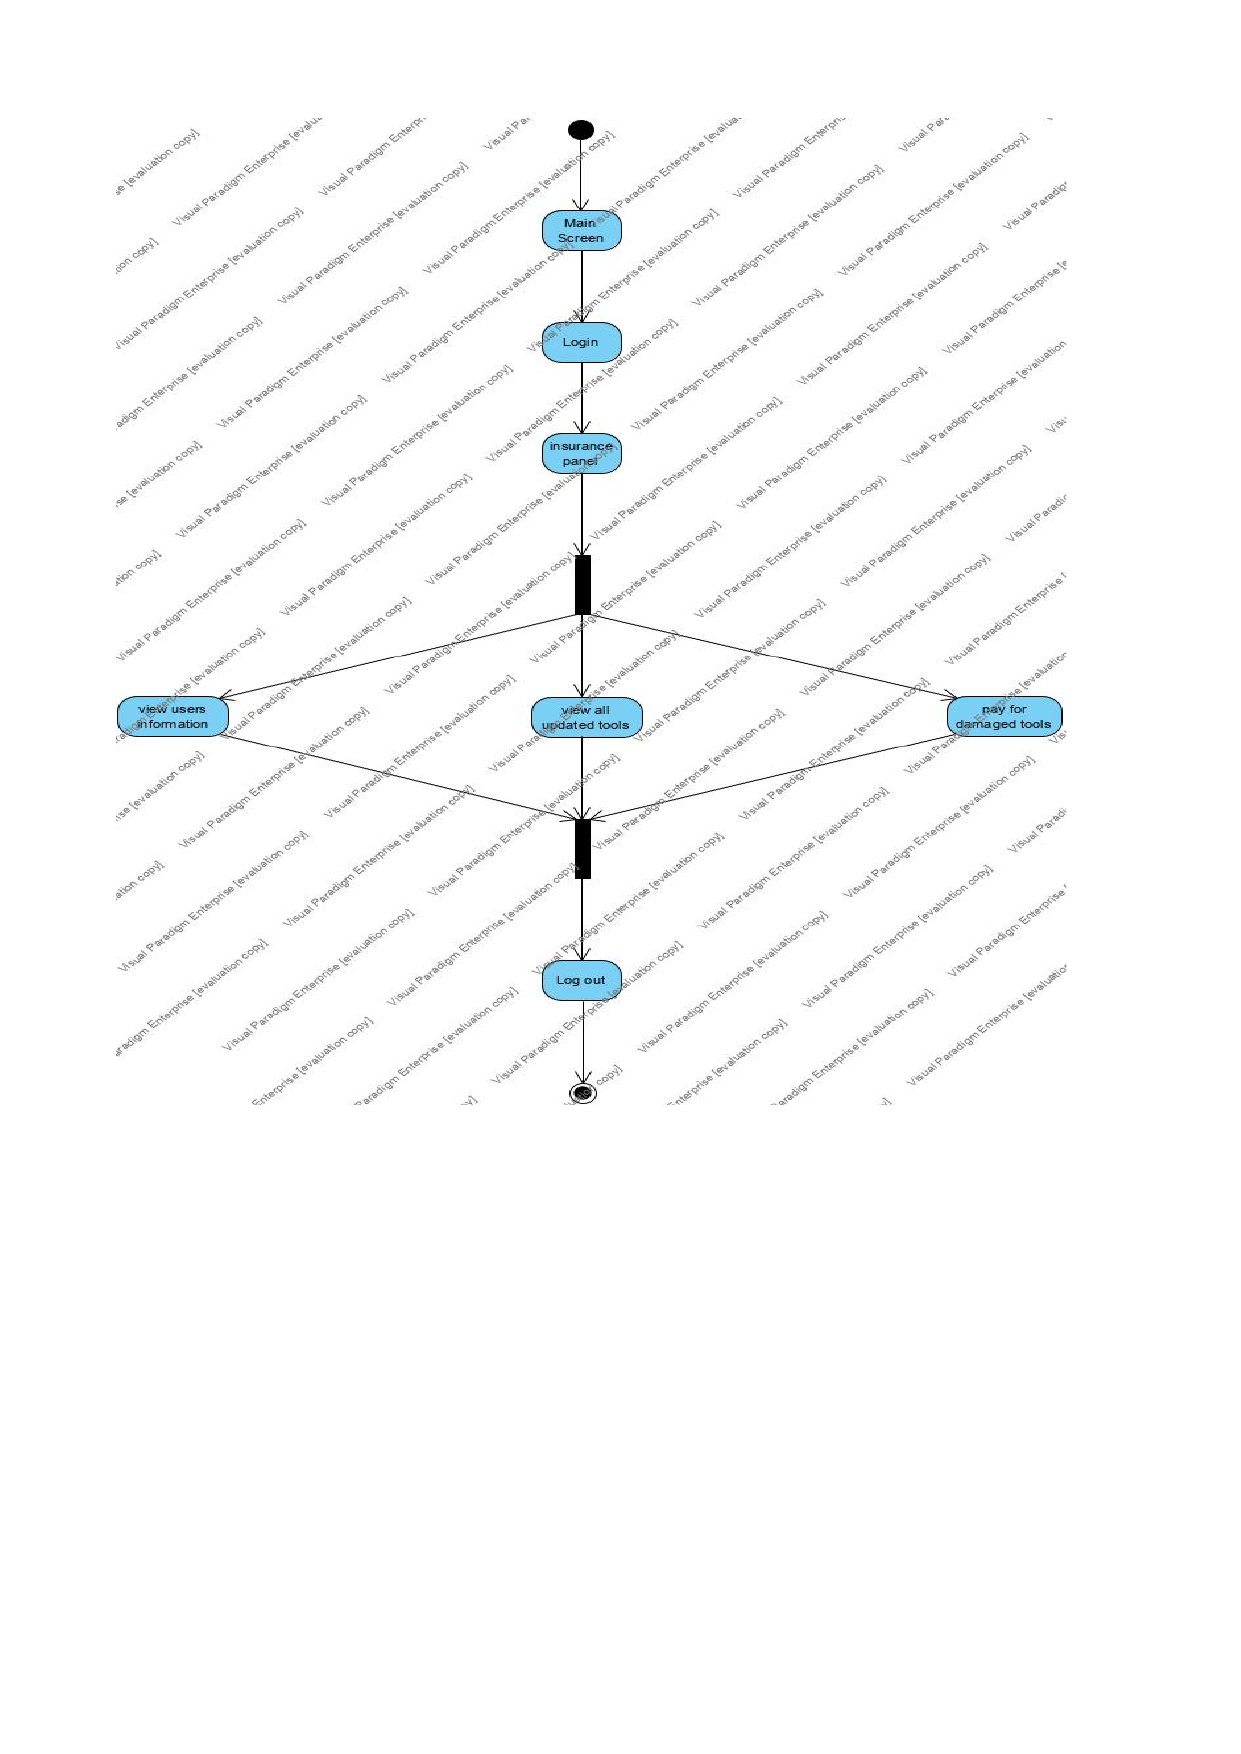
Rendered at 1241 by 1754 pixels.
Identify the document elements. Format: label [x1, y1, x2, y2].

picture [116, 118, 1067, 1105]
